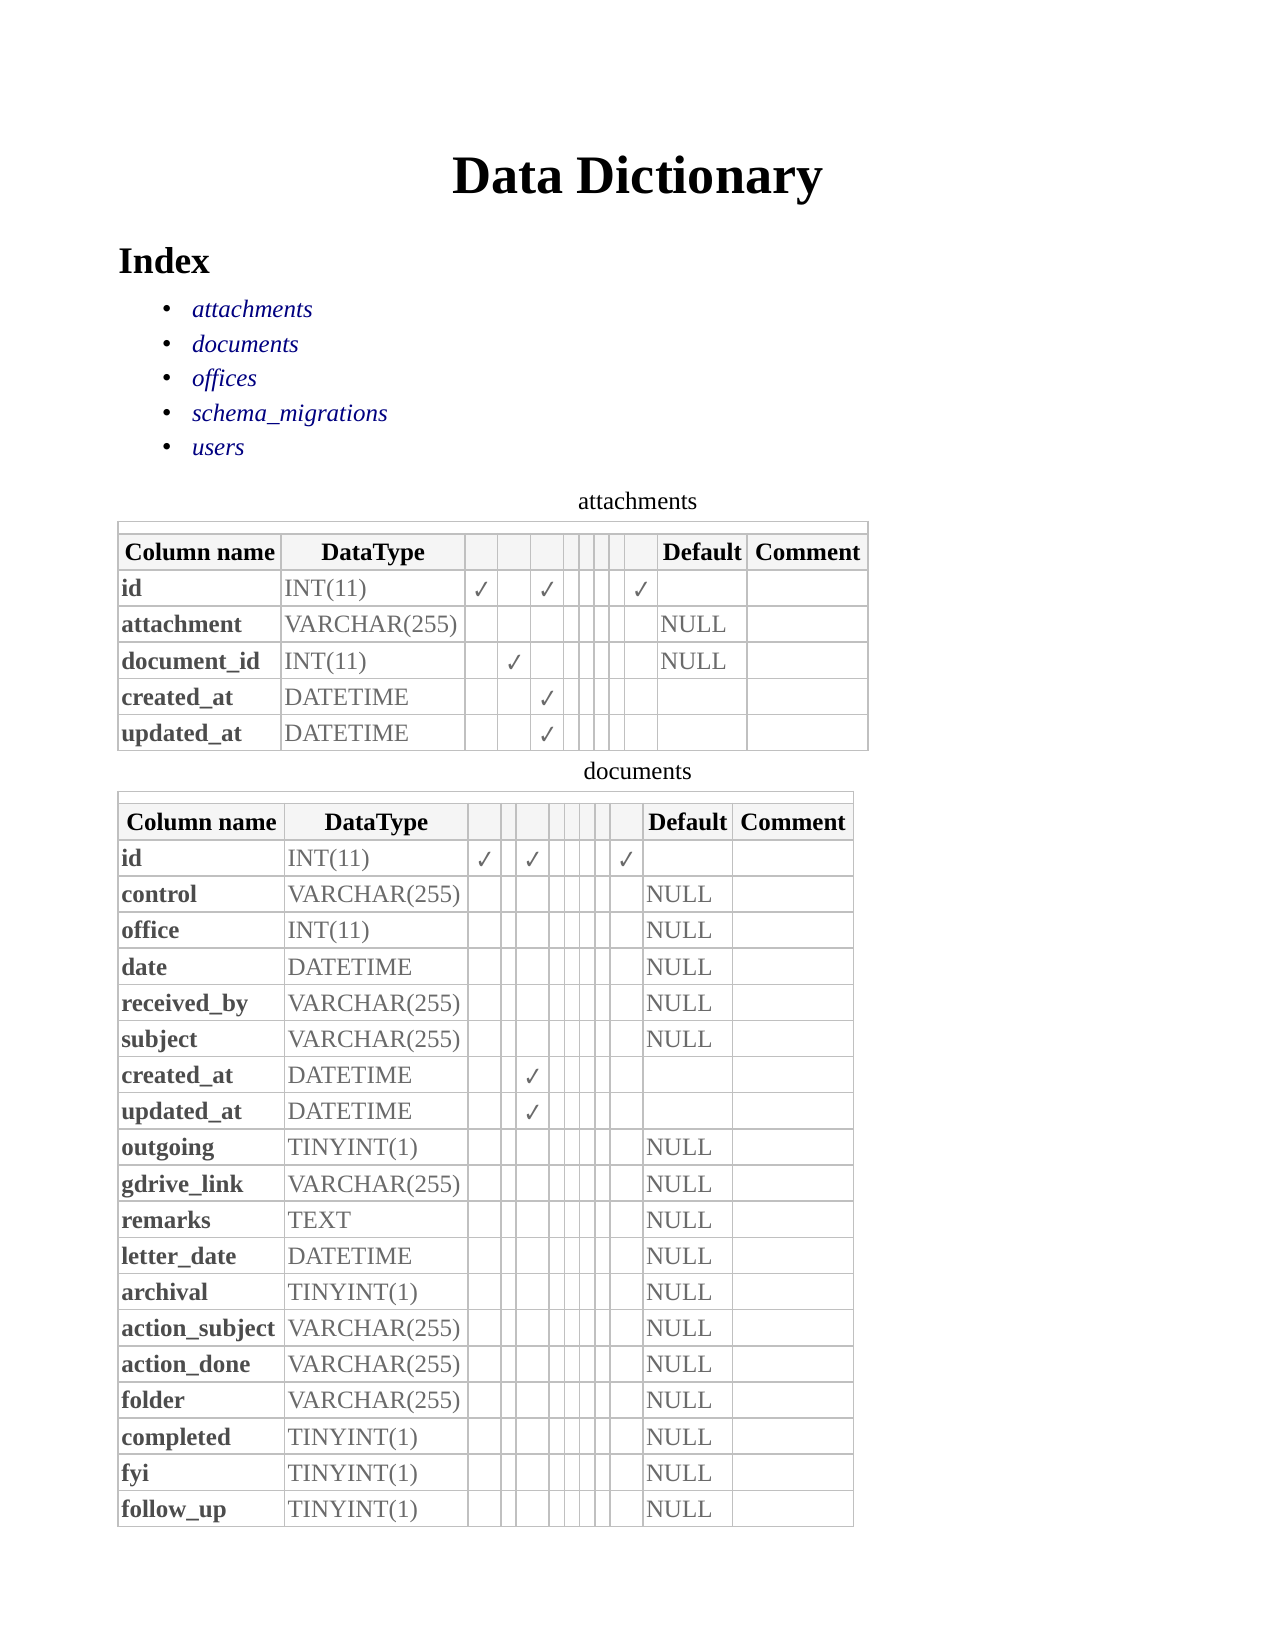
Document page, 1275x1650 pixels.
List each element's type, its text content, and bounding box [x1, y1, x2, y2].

table_cell [469, 1093, 500, 1128]
table_cell [469, 1166, 500, 1200]
table_cell [565, 1238, 579, 1273]
table_cell [564, 715, 578, 750]
table_cell [517, 1274, 548, 1309]
table_cell NULL [644, 1274, 732, 1309]
table_cell [469, 1238, 500, 1273]
table_cell follow_up [119, 1491, 284, 1526]
table_cell [580, 1166, 594, 1200]
table_cell [502, 1021, 515, 1056]
table_cell [502, 804, 515, 839]
table_cell [565, 1021, 579, 1056]
table_cell [466, 607, 497, 641]
table_cell [596, 804, 609, 839]
table_cell [502, 1310, 515, 1345]
table_cell DATETIME [282, 715, 464, 750]
table_cell [517, 1383, 548, 1417]
table_cell [733, 1310, 853, 1345]
table_cell ✔ [466, 571, 497, 605]
table_cell DataType [282, 535, 464, 569]
table_cell [502, 1166, 515, 1200]
table_cell completed [119, 1419, 284, 1453]
table_cell [517, 1347, 548, 1381]
table_cell NULL [644, 1202, 732, 1236]
table_cell VARCHAR(255) [285, 1383, 467, 1417]
table_cell [733, 1347, 853, 1381]
table_cell [469, 1419, 500, 1453]
table_cell [580, 1093, 594, 1128]
table_cell TINYINT(1) [285, 1274, 467, 1309]
table_cell ✔ [517, 841, 548, 875]
table_cell [580, 643, 593, 677]
table_cell [517, 1419, 548, 1453]
table_cell ✔ [517, 1093, 548, 1128]
table_cell [748, 679, 867, 713]
table_cell ✔ [625, 571, 657, 605]
table_cell NULL [644, 913, 732, 947]
table_cell [531, 535, 563, 569]
table_cell Default [658, 535, 746, 569]
table_cell [748, 571, 867, 605]
table_cell [565, 949, 579, 983]
table_cell [596, 1202, 609, 1236]
table_cell ✔ [517, 1057, 548, 1092]
table_cell [611, 804, 642, 839]
table_cell [580, 913, 594, 947]
table_cell office [119, 913, 284, 947]
table_cell [610, 643, 624, 677]
table_cell [469, 949, 500, 983]
table_cell [531, 643, 563, 677]
table_cell VARCHAR(255) [285, 1347, 467, 1381]
table_cell ✔ [531, 715, 563, 750]
table_header [119, 522, 867, 533]
table_cell [550, 1455, 564, 1489]
table_cell [502, 949, 515, 983]
table_cell [580, 985, 594, 1019]
table_cell [580, 1202, 594, 1236]
table_cell [502, 1419, 515, 1453]
table_cell [625, 679, 657, 713]
table_cell [611, 1057, 642, 1092]
table_cell [580, 1383, 594, 1417]
table_cell [611, 913, 642, 947]
table_cell [550, 804, 564, 839]
table_cell [733, 1455, 853, 1489]
table_cell fyi [119, 1455, 284, 1489]
table_cell [748, 643, 867, 677]
table_cell [517, 1455, 548, 1489]
table_cell [550, 841, 564, 875]
table_cell [469, 1202, 500, 1236]
table_cell Comment [748, 535, 867, 569]
list users [162, 432, 1157, 461]
table_cell id [119, 841, 284, 875]
table_cell INT(11) [285, 841, 467, 875]
table_cell [580, 1057, 594, 1092]
table_cell remarks [119, 1202, 284, 1236]
table_cell [550, 1130, 564, 1164]
table_cell created_at [119, 1057, 284, 1092]
table_cell [550, 1491, 564, 1526]
table_cell letter_date [119, 1238, 284, 1273]
table_cell [748, 607, 867, 641]
table_cell NULL [644, 1238, 732, 1273]
table_cell [502, 1491, 515, 1526]
table_cell [565, 1130, 579, 1164]
table_cell [502, 1383, 515, 1417]
table_cell NULL [644, 985, 732, 1019]
table_cell document_id [119, 643, 280, 677]
table_cell ✔ [498, 643, 530, 677]
table_cell [564, 607, 578, 641]
table_cell [550, 985, 564, 1019]
table_cell created_at [119, 679, 280, 713]
table_cell VARCHAR(255) [285, 1166, 467, 1200]
table_cell DataType [285, 804, 467, 839]
table_cell NULL [644, 1310, 732, 1345]
table_cell [466, 535, 497, 569]
table_cell [733, 1166, 853, 1200]
table_cell received_by [119, 985, 284, 1019]
table_cell [502, 841, 515, 875]
table_cell ✔ [531, 571, 563, 605]
table_cell [564, 571, 578, 605]
table_cell [596, 1166, 609, 1200]
table_cell [502, 1455, 515, 1489]
table_cell [565, 804, 579, 839]
table_cell [580, 607, 593, 641]
table_cell NULL [658, 643, 746, 677]
table_cell Column name [119, 804, 284, 839]
list attachments [162, 294, 1157, 323]
table_cell [595, 571, 608, 605]
table_cell NULL [644, 1491, 732, 1526]
table_cell [498, 535, 530, 569]
table_cell [611, 877, 642, 911]
table_cell [517, 804, 548, 839]
table_cell [733, 1021, 853, 1056]
table_cell [611, 1419, 642, 1453]
table_cell outgoing [119, 1130, 284, 1164]
text documents [118, 756, 1157, 785]
table_cell [596, 1347, 609, 1381]
table_cell [502, 913, 515, 947]
table_cell [502, 1238, 515, 1273]
table_cell [565, 1455, 579, 1489]
table_cell [469, 1491, 500, 1526]
table_cell action_done [119, 1347, 284, 1381]
table_cell updated_at [119, 715, 280, 750]
list schema_migrations [162, 398, 1157, 427]
table_cell [550, 1383, 564, 1417]
table_cell [580, 1310, 594, 1345]
table_cell DATETIME [285, 1093, 467, 1128]
table_cell [580, 841, 594, 875]
table_cell [469, 913, 500, 947]
table_cell [469, 1130, 500, 1164]
table_cell [733, 877, 853, 911]
table_cell [565, 1202, 579, 1236]
table_cell [595, 535, 608, 569]
table_cell [517, 1491, 548, 1526]
table_cell [565, 1166, 579, 1200]
table_cell INT(11) [282, 571, 464, 605]
table_cell [610, 607, 624, 641]
table_cell id [119, 571, 280, 605]
table_cell [596, 913, 609, 947]
text attachments [118, 486, 1157, 515]
table_cell [550, 1202, 564, 1236]
table_cell [550, 1166, 564, 1200]
table_cell [611, 1238, 642, 1273]
table_cell [502, 1347, 515, 1381]
table_cell [733, 1274, 853, 1309]
table_cell [596, 949, 609, 983]
table_cell NULL [644, 1166, 732, 1200]
table_cell [580, 949, 594, 983]
table_cell [502, 1274, 515, 1309]
table_cell action_subject [119, 1310, 284, 1345]
table_cell [625, 607, 657, 641]
table_cell [517, 1130, 548, 1164]
table_cell NULL [644, 1455, 732, 1489]
table_cell [733, 1383, 853, 1417]
table_cell [580, 715, 593, 750]
table_cell ✔ [469, 841, 500, 875]
table_cell [580, 1491, 594, 1526]
subtitle Data Dictionary [118, 143, 1157, 205]
table_cell [733, 1202, 853, 1236]
table_cell [596, 841, 609, 875]
table_cell [469, 804, 500, 839]
table_cell NULL [644, 1347, 732, 1381]
table_cell [733, 1130, 853, 1164]
table_cell NULL [644, 1383, 732, 1417]
table_cell [596, 1383, 609, 1417]
list documents [162, 329, 1157, 358]
table_cell ✔ [531, 679, 563, 713]
table_cell [580, 1021, 594, 1056]
table_cell [469, 1455, 500, 1489]
table_cell Default [644, 804, 732, 839]
table_cell subject [119, 1021, 284, 1056]
table_cell ✔ [611, 841, 642, 875]
table_cell [466, 643, 497, 677]
table_cell [596, 1310, 609, 1345]
table_cell [502, 985, 515, 1019]
table_cell [596, 985, 609, 1019]
table_cell [498, 715, 530, 750]
table_cell [596, 877, 609, 911]
table_cell [625, 715, 657, 750]
table_cell [580, 571, 593, 605]
table_cell TINYINT(1) [285, 1130, 467, 1164]
table_cell [625, 643, 657, 677]
table_cell [469, 1021, 500, 1056]
table_cell [733, 949, 853, 983]
table_cell [517, 1310, 548, 1345]
table_cell TINYINT(1) [285, 1419, 467, 1453]
table_cell [596, 1057, 609, 1092]
table_cell [550, 877, 564, 911]
table_cell [611, 1347, 642, 1381]
table_cell INT(11) [285, 913, 467, 947]
table_cell [611, 1166, 642, 1200]
table_cell INT(11) [282, 643, 464, 677]
table_cell [580, 804, 594, 839]
table_cell [611, 985, 642, 1019]
table_cell [596, 1093, 609, 1128]
table_cell [580, 1274, 594, 1309]
table_cell [611, 1130, 642, 1164]
table_cell [550, 1310, 564, 1345]
table_cell [565, 1057, 579, 1092]
table_cell VARCHAR(255) [282, 607, 464, 641]
table_cell TINYINT(1) [285, 1491, 467, 1526]
table_cell [611, 1310, 642, 1345]
table_cell [580, 1455, 594, 1489]
table_cell [517, 1021, 548, 1056]
table_cell [595, 607, 608, 641]
table_cell [469, 1347, 500, 1381]
table_cell DATETIME [282, 679, 464, 713]
table_cell [550, 1021, 564, 1056]
table_cell NULL [644, 1130, 732, 1164]
table_cell [517, 1238, 548, 1273]
table_cell VARCHAR(255) [285, 1310, 467, 1345]
table_cell [550, 1093, 564, 1128]
table_cell [595, 715, 608, 750]
subtitle Index [118, 239, 1157, 282]
table_cell [610, 679, 624, 713]
table_cell [498, 571, 530, 605]
table_cell [502, 877, 515, 911]
table_cell [550, 1274, 564, 1309]
table_cell [550, 1419, 564, 1453]
table_cell [733, 1419, 853, 1453]
table_cell [611, 1383, 642, 1417]
table_cell [658, 715, 746, 750]
table_cell [469, 877, 500, 911]
table_cell [596, 1238, 609, 1273]
table_cell [564, 643, 578, 677]
table_cell [502, 1202, 515, 1236]
table_cell VARCHAR(255) [285, 877, 467, 911]
table_cell [580, 1238, 594, 1273]
table_cell Comment [733, 804, 853, 839]
table_cell [733, 841, 853, 875]
table_cell NULL [644, 1021, 732, 1056]
table_cell [469, 1383, 500, 1417]
table_cell [565, 1310, 579, 1345]
table_cell archival [119, 1274, 284, 1309]
table_cell [733, 1057, 853, 1092]
table_cell [625, 535, 657, 569]
table_cell [517, 1202, 548, 1236]
table_cell DATETIME [285, 949, 467, 983]
table_cell [564, 535, 578, 569]
table_cell [517, 949, 548, 983]
table_cell TINYINT(1) [285, 1455, 467, 1489]
table_cell [550, 1057, 564, 1092]
table_cell [596, 1274, 609, 1309]
table_cell [596, 1455, 609, 1489]
table_cell [498, 607, 530, 641]
table_cell [517, 913, 548, 947]
table_cell [596, 1021, 609, 1056]
table_cell [466, 715, 497, 750]
table_cell [466, 679, 497, 713]
table_cell DATETIME [285, 1057, 467, 1092]
table_cell [565, 841, 579, 875]
table_cell [596, 1130, 609, 1164]
table_cell [595, 679, 608, 713]
table_cell VARCHAR(255) [285, 985, 467, 1019]
table_cell [550, 913, 564, 947]
table_cell [469, 1057, 500, 1092]
table_cell [644, 1093, 732, 1128]
table_cell [565, 1491, 579, 1526]
table_cell [733, 985, 853, 1019]
table_cell [580, 1130, 594, 1164]
table_cell [498, 679, 530, 713]
table_cell gdrive_link [119, 1166, 284, 1200]
table_cell DATETIME [285, 1238, 467, 1273]
table_cell [565, 1419, 579, 1453]
table_cell [550, 1238, 564, 1273]
list offices [162, 363, 1157, 392]
table_cell [644, 1057, 732, 1092]
table_cell [565, 1383, 579, 1417]
table_cell [565, 1274, 579, 1309]
table_cell [610, 715, 624, 750]
table_cell [733, 1491, 853, 1526]
table_cell [658, 679, 746, 713]
table_cell [517, 985, 548, 1019]
table_cell [748, 715, 867, 750]
table_cell TEXT [285, 1202, 467, 1236]
table_cell [580, 679, 593, 713]
table_cell [565, 1347, 579, 1381]
table_cell [580, 877, 594, 911]
table_cell [733, 1093, 853, 1128]
table_cell VARCHAR(255) [285, 1021, 467, 1056]
table_cell folder [119, 1383, 284, 1417]
table_cell [610, 535, 624, 569]
table_cell [611, 1491, 642, 1526]
table_cell [469, 1310, 500, 1345]
table_cell [550, 1347, 564, 1381]
table_cell [596, 1419, 609, 1453]
table_cell [469, 1274, 500, 1309]
table_cell [733, 1238, 853, 1273]
table_cell [469, 985, 500, 1019]
table_cell [596, 1491, 609, 1526]
table_cell [550, 949, 564, 983]
table_cell date [119, 949, 284, 983]
table_cell [564, 679, 578, 713]
table_cell [611, 1274, 642, 1309]
table_cell [502, 1093, 515, 1128]
table_cell [658, 571, 746, 605]
table_cell [502, 1057, 515, 1092]
table_cell Column name [119, 535, 280, 569]
table_cell [580, 535, 593, 569]
table_cell [502, 1130, 515, 1164]
table_cell [531, 607, 563, 641]
table_cell [611, 949, 642, 983]
table_cell attachment [119, 607, 280, 641]
table_cell [644, 841, 732, 875]
table_cell [611, 1021, 642, 1056]
table_cell [517, 877, 548, 911]
table_cell [611, 1455, 642, 1489]
table_cell NULL [644, 1419, 732, 1453]
table_cell NULL [644, 949, 732, 983]
table_cell [565, 1093, 579, 1128]
table_cell [565, 913, 579, 947]
table_cell [517, 1166, 548, 1200]
table_cell [580, 1347, 594, 1381]
table_cell control [119, 877, 284, 911]
table_cell [565, 877, 579, 911]
table_header [119, 792, 853, 803]
table_cell [733, 913, 853, 947]
table_cell [611, 1202, 642, 1236]
table_cell [580, 1419, 594, 1453]
table_cell [595, 643, 608, 677]
table_cell [610, 571, 624, 605]
table_cell NULL [658, 607, 746, 641]
table_cell [565, 985, 579, 1019]
table_cell NULL [644, 877, 732, 911]
table_cell updated_at [119, 1093, 284, 1128]
table_cell [611, 1093, 642, 1128]
